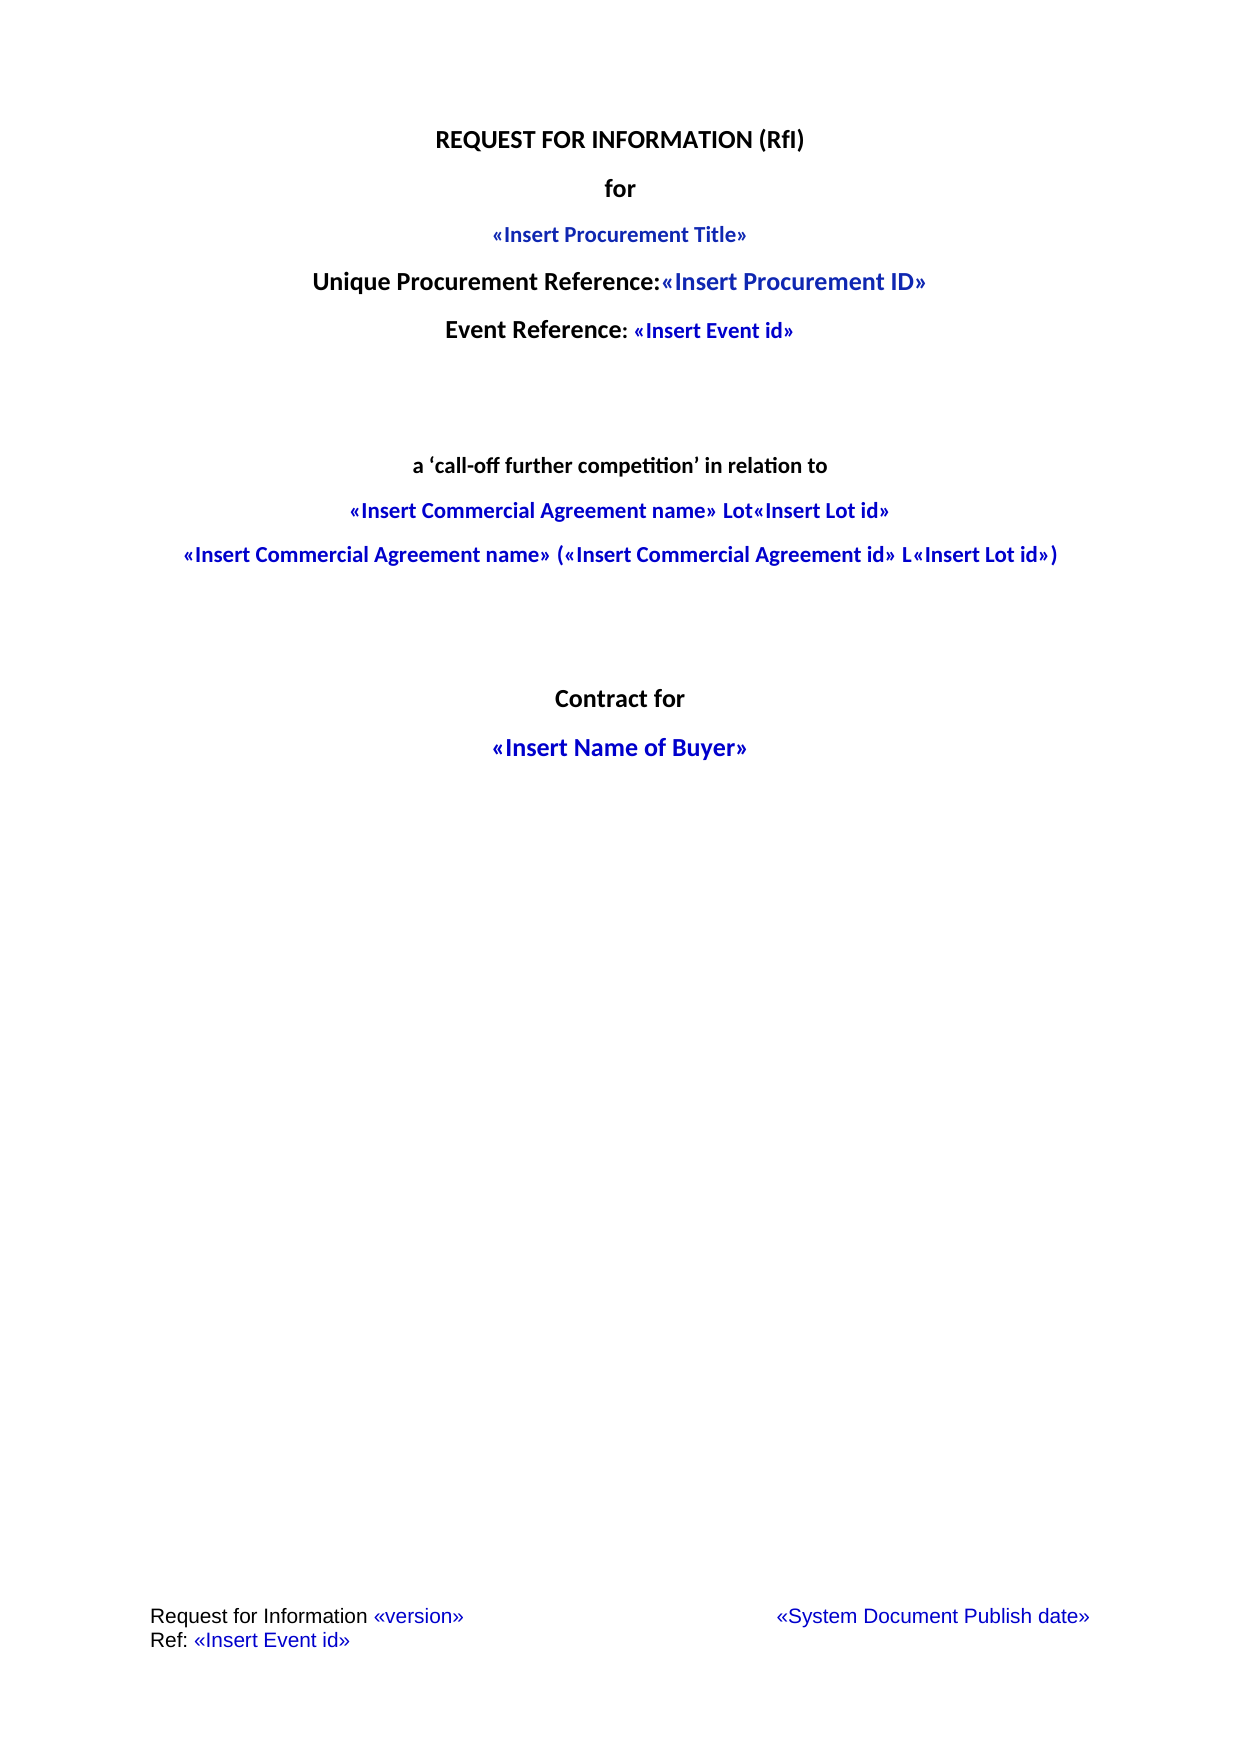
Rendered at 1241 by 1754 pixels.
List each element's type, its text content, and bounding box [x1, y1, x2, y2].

text «Insert Name of Buyer» [150, 731, 1090, 762]
text Contract for [150, 682, 1090, 714]
text «Insert Commercial Agreement name» Lot«Insert Lot id» [150, 496, 1090, 524]
text Unique Procurement Reference:«Insert Procurement ID» [150, 265, 1090, 297]
text REQUEST FOR INFORMATION (RfI) [150, 123, 1090, 155]
text «Insert Commercial Agreement name» («Insert Commercial Agreement id» L«Insert Lot id») [150, 541, 1090, 569]
text «Insert Procurement Title» [150, 220, 1090, 248]
text for [150, 172, 1090, 204]
text a ‘call-off further competition’ in relation to [150, 451, 1090, 479]
text Event Reference: «Insert Event id» [150, 313, 1090, 345]
